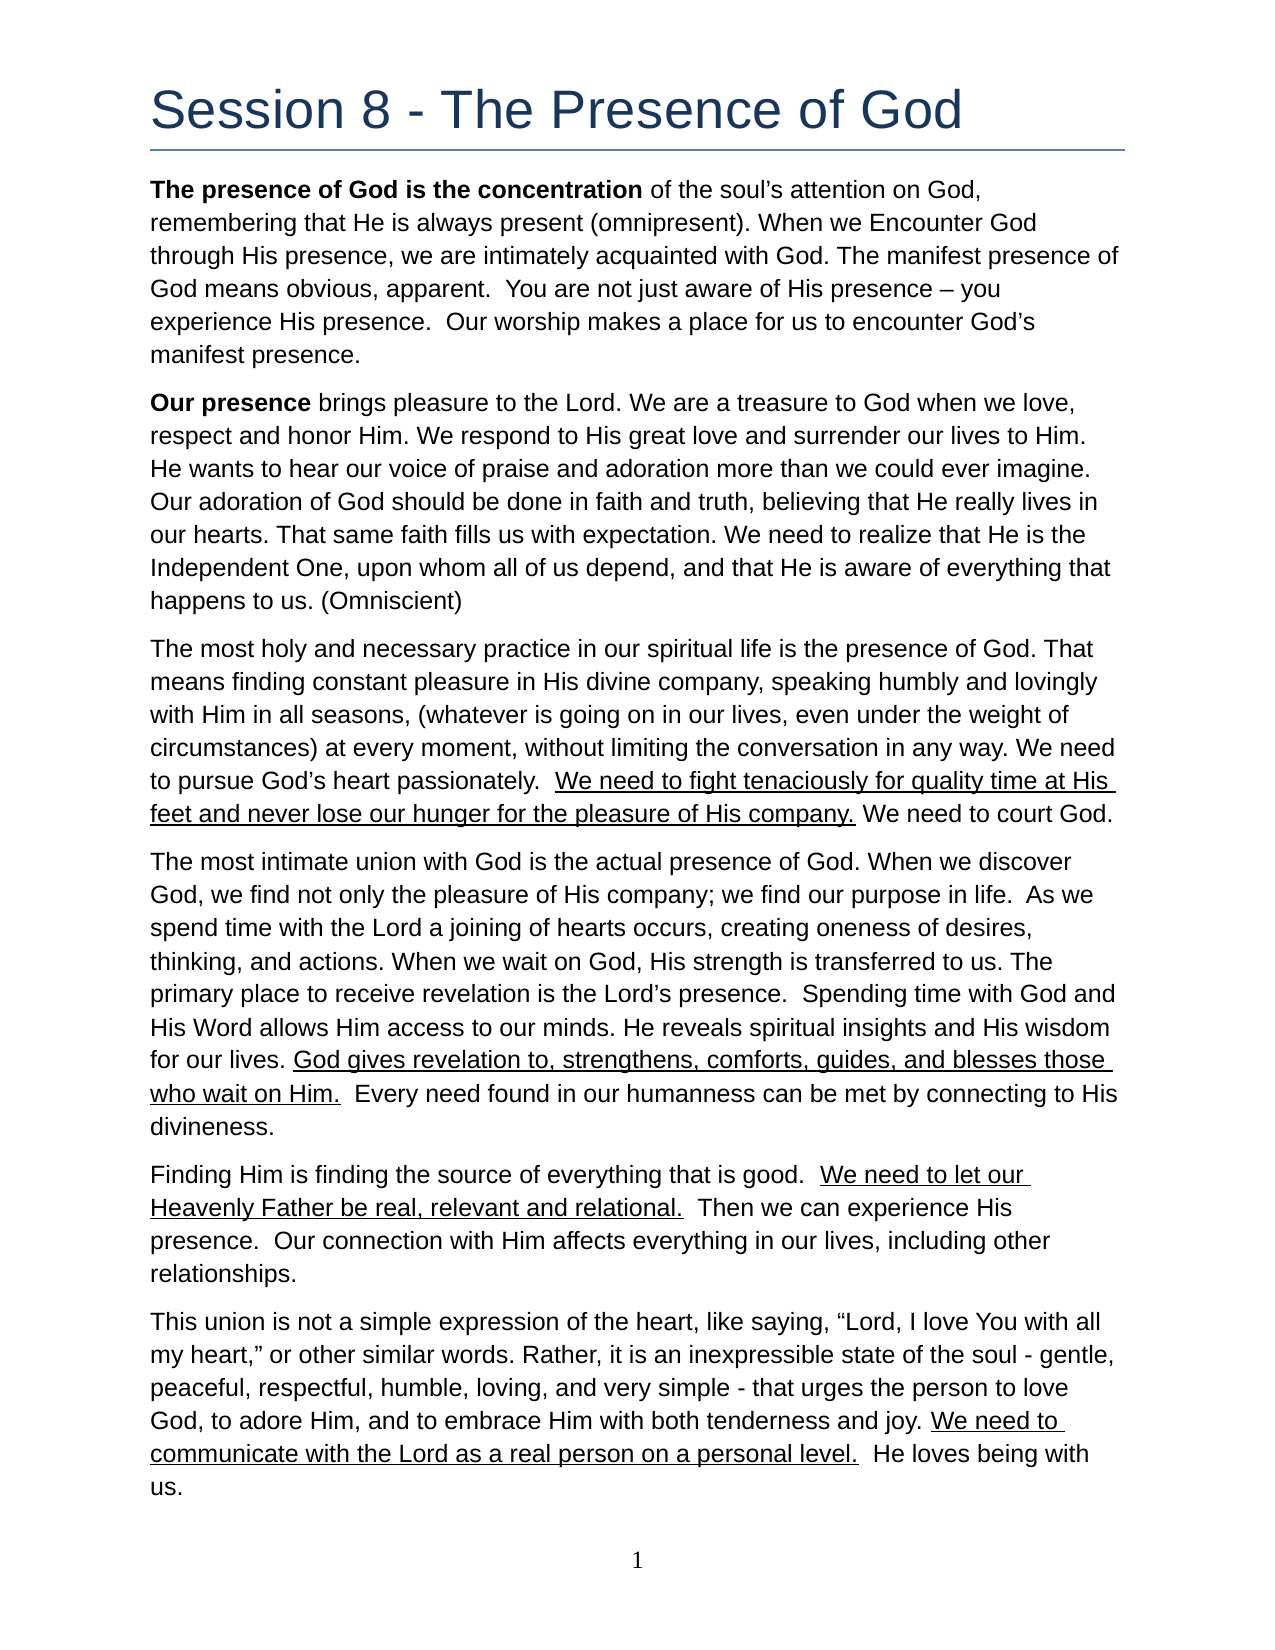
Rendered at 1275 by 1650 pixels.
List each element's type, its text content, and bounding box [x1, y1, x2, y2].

text Finding Him is finding the source of everything that is good. We need to let our Heavenly Father be real, relevant and relational. Then we can experience His presence. Our connection with Him affects everything in our lives, including other relationships. [150, 1159, 1125, 1287]
text This union is not a simple expression of the heart, like saying, “Lord, I love You with all my heart,” or other similar words. Rather, it is an inexpressible state of the soul - gentle, peaceful, respectful, humble, loving, and very simple - that urges the person to love God, to adore Him, and to embrace Him with both tenderness and joy. We need to communicate with the Lord as a real person on a personal level. He loves being with us. [150, 1307, 1125, 1501]
text The presence of God is the concentration of the soul’s attention on God, remembering that He is always present (omnipresent). When we Encounter God through His presence, we are intimately acquainted with God. The manifest presence of God means obvious, apparent. You are not just aware of His presence – you experience His presence. Our worship makes a place for us to encounter God’s manifest presence. [150, 175, 1125, 369]
text The most holy and necessary practice in our spiritual life is the presence of God. That means finding constant pleasure in His divine company, speaking humbly and lovingly with Him in all seasons, (whatever is going on in our lives, even under the weight of circumstances) at every moment, without limiting the conversation in any way. We need to pursue God’s heart passionately. We need to fight tenaciously for quality time at His feet and never lose our hunger for the pleasure of His company. We need to court God. [150, 634, 1125, 828]
title Session 8 - The Presence of God [150, 78, 1125, 149]
text Our presence brings pleasure to the Lord. We are a treasure to God when we love, respect and honor Him. We respond to His great love and surrender our lives to Him. He wants to hear our voice of praise and adoration more than we could ever imagine. Our adoration of God should be done in faith and truth, believing that He really lives in our hearts. That same faith fills us with expectation. We need to realize that He is the Independent One, upon whom all of us depend, and that He is aware of everything that happens to us. (Omniscient) [150, 388, 1125, 615]
text The most intimate union with God is the actual presence of God. When we discover God, we find not only the pleasure of His company; we find our purpose in life. As we spend time with the Lord a joining of hearts occurs, creating oneness of desires, thinking, and actions. When we wait on God, His strength is transferred to us. The primary place to receive revelation is the Lord’s presence. Spending time with God and His Word allows Him access to our minds. He reveals spiritual insights and His wisdom for our lives. God gives revelation to, strengthens, comforts, guides, and blesses those who wait on Him. Every need found in our humanness can be met by connecting to His divineness. [150, 847, 1125, 1140]
